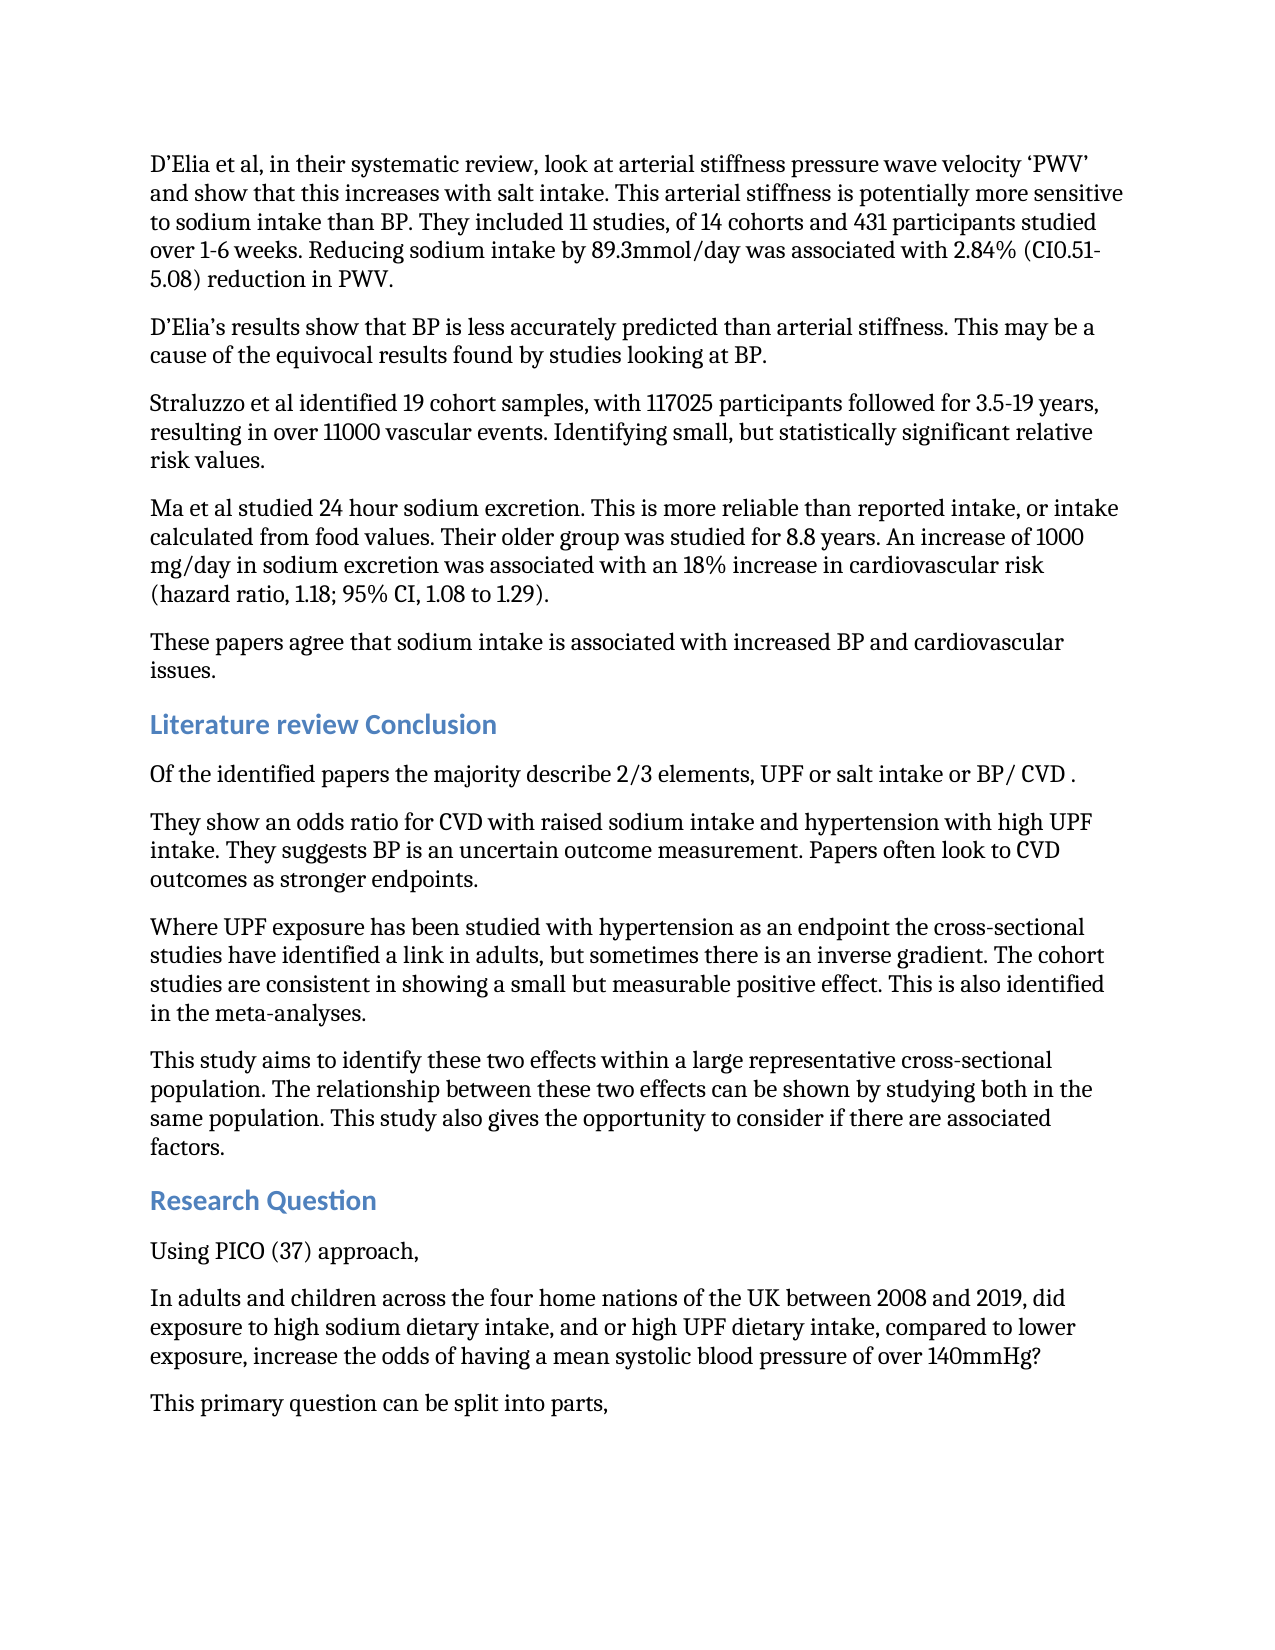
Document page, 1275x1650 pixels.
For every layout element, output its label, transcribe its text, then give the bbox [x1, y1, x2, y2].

text This study aims to identify these two effects within a large representative cross-sectional population. The relationship between these two effects can be shown by studying both in the same population. This study also gives the opportunity to consider if there are associated factors. [150, 1046, 1125, 1161]
text D’Elia’s results show that BP is less accurately predicted than arterial stiffness. This may be a cause of the equivocal results found by studies looking at BP. [150, 312, 1125, 370]
subtitle Research Question [150, 1182, 1125, 1218]
text Where UPF exposure has been studied with hypertension as an endpoint the cross-sectional studies have identified a link in adults, but sometimes there is an inverse gradient. The cohort studies are consistent in showing a small but measurable positive effect. This is also identified in the meta-analyses. [150, 913, 1125, 1028]
text They show an odds ratio for CVD with raised sodium intake and hypertension with high UPF intake. They suggests BP is an uncertain outcome measurement. Papers often look to CVD outcomes as stronger endpoints. [150, 808, 1125, 894]
text This primary question can be split into parts, [150, 1389, 1125, 1418]
text Using PICO (37) approach, [150, 1237, 1125, 1265]
text Straluzzo et al identified 19 cohort samples, with 117025 participants followed for 3.5-19 years, resulting in over 11000 vascular events. Identifying small, but statistically significant relative risk values. [150, 389, 1125, 475]
text D’Elia et al, in their systematic review, look at arterial stiffness pressure wave velocity ‘PWV’ and show that this increases with salt intake. This arterial stiffness is potentially more sensitive to sodium intake than BP. They included 11 studies, of 14 cohorts and 431 participants studied over 1-6 weeks. Reducing sodium intake by 89.3mmol/day was associated with 2.84% (CI0.51-5.08) reduction in PWV. [150, 150, 1125, 294]
text Of the identified papers the majority describe 2/3 elements, UPF or salt intake or BP/ CVD . [150, 760, 1125, 789]
text These papers agree that sodium intake is associated with increased BP and cardiovascular issues. [150, 627, 1125, 685]
text In adults and children across the four home nations of the UK between 2008 and 2019, did exposure to high sodium dietary intake, and or high UPF dietary intake, compared to lower exposure, increase the odds of having a mean systolic blood pressure of over 140mmHg? [150, 1284, 1125, 1370]
text Ma et al studied 24 hour sodium excretion. This is more reliable than reported intake, or intake calculated from food values. Their older group was studied for 8.8 years. An increase of 1000 mg/day in sodium excretion was associated with an 18% increase in cardiovascular risk (hazard ratio, 1.18; 95% CI, 1.08 to 1.29). [150, 494, 1125, 609]
subtitle Literature review Conclusion [150, 706, 1125, 741]
